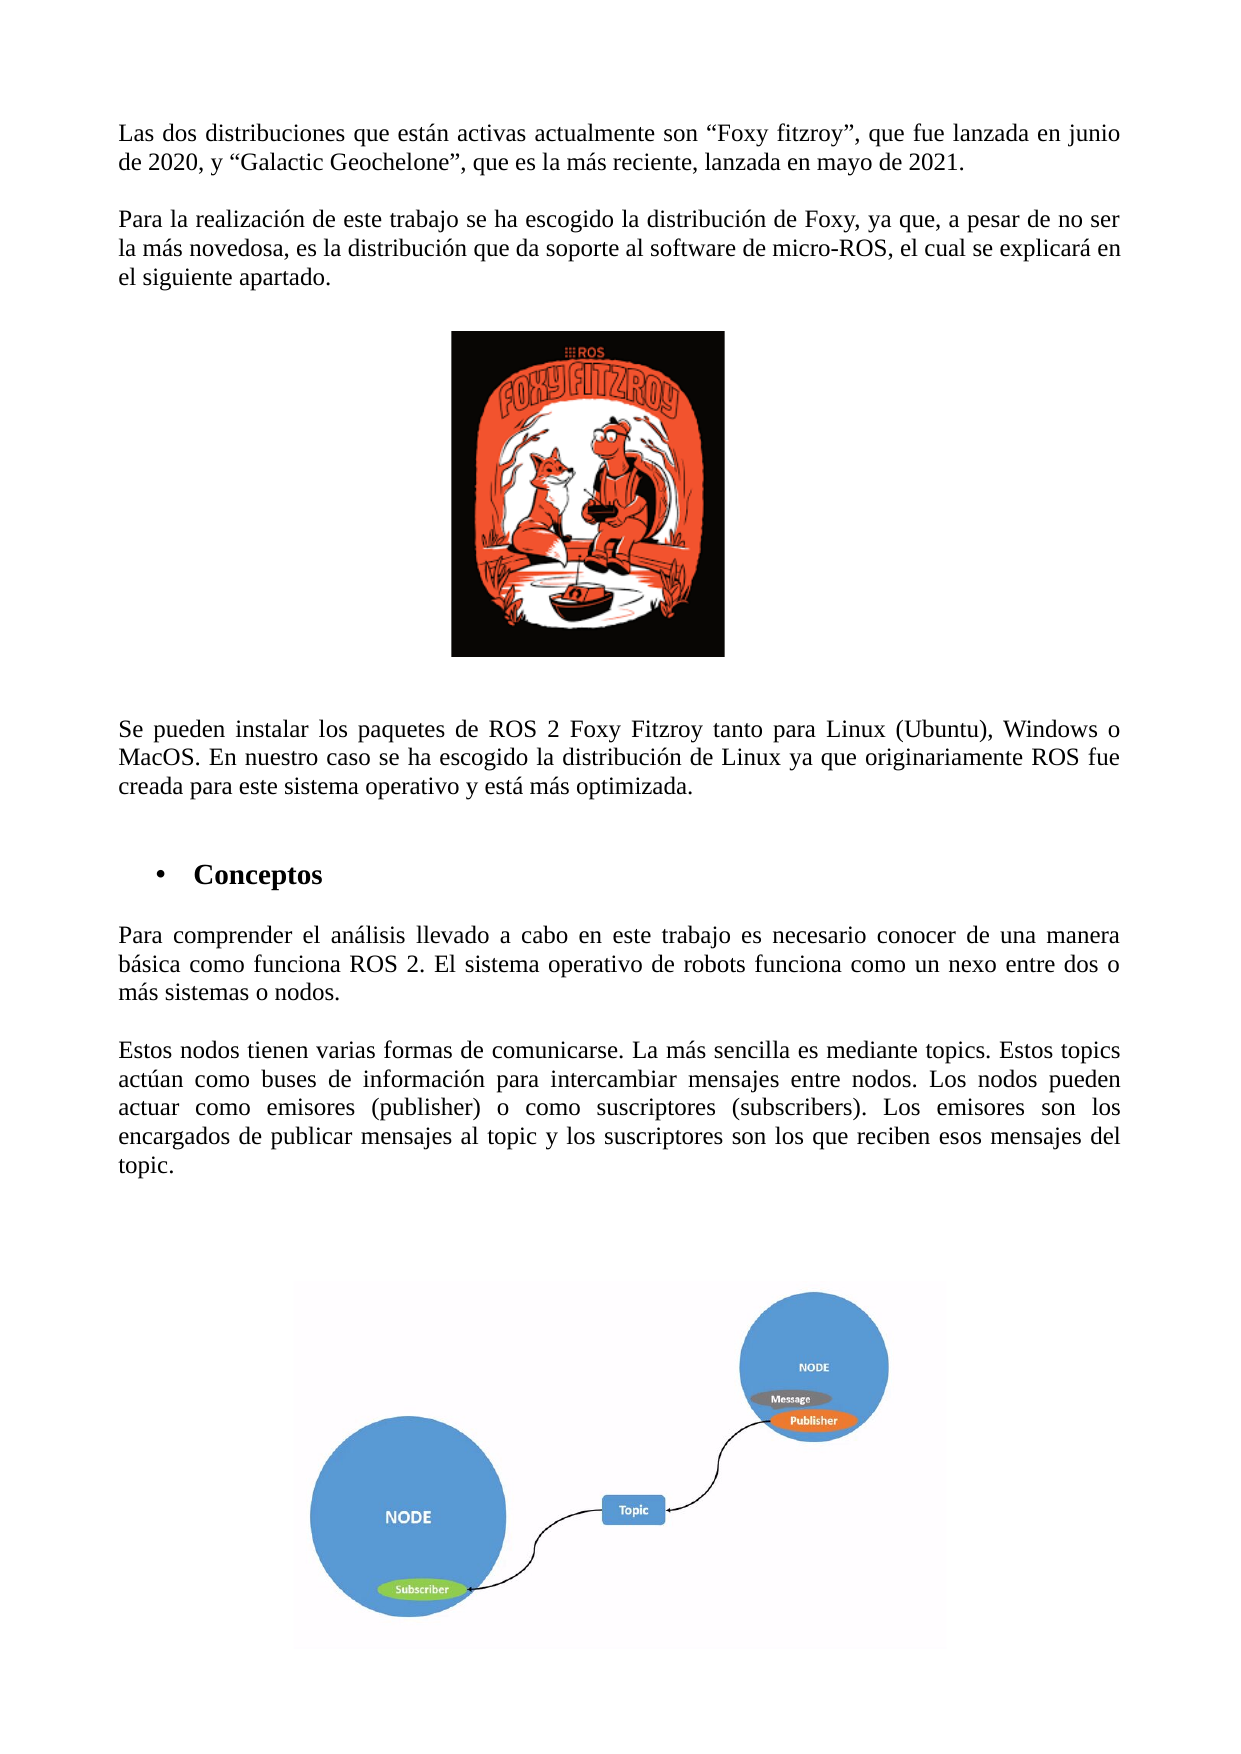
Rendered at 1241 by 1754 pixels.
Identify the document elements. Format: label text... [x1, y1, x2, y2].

text Estos nodos tienen varias formas de comunicarse. La más sencilla es mediante topics. Estos topics actúan como buses de información para intercambiar mensajes entre nodos. Los nodos pueden actuar como emisores (publisher) o como suscriptores (subscribers). Los emisores son los encargados de publicar mensajes al topic y los suscriptores son los que reciben esos mensajes del topic. [118, 1035, 1122, 1179]
list Conceptos [156, 857, 1122, 891]
picture [451, 331, 725, 657]
text Se pueden instalar los paquetes de ROS 2 Foxy Fitzroy tanto para Linux (Ubuntu), Windows o MacOS. En nuestro caso se ha escogido la distribución de Linux ya que originariamente ROS fue creada para este sistema operativo y está más optimizada. [118, 714, 1122, 800]
text Para la realización de este trabajo se ha escogido la distribución de Foxy, ya que, a pesar de no ser la más novedosa, es la distribución que da soporte al software de micro-ROS, el cual se explicará en el siguiente apartado. [118, 204, 1122, 291]
text Las dos distribuciones que están activas actualmente son “Foxy fitzroy”, que fue lanzada en junio de 2020, y “Galactic Geochelone”, que es la más reciente, lanzada en mayo de 2021. [118, 118, 1122, 176]
text Para comprender el análisis llevado a cabo en este trabajo es necesario conocer de una manera básica como funciona ROS 2. El sistema operativo de robots funciona como un nexo entre dos o más sistemas o nodos. [118, 920, 1122, 1006]
picture [293, 1281, 947, 1649]
